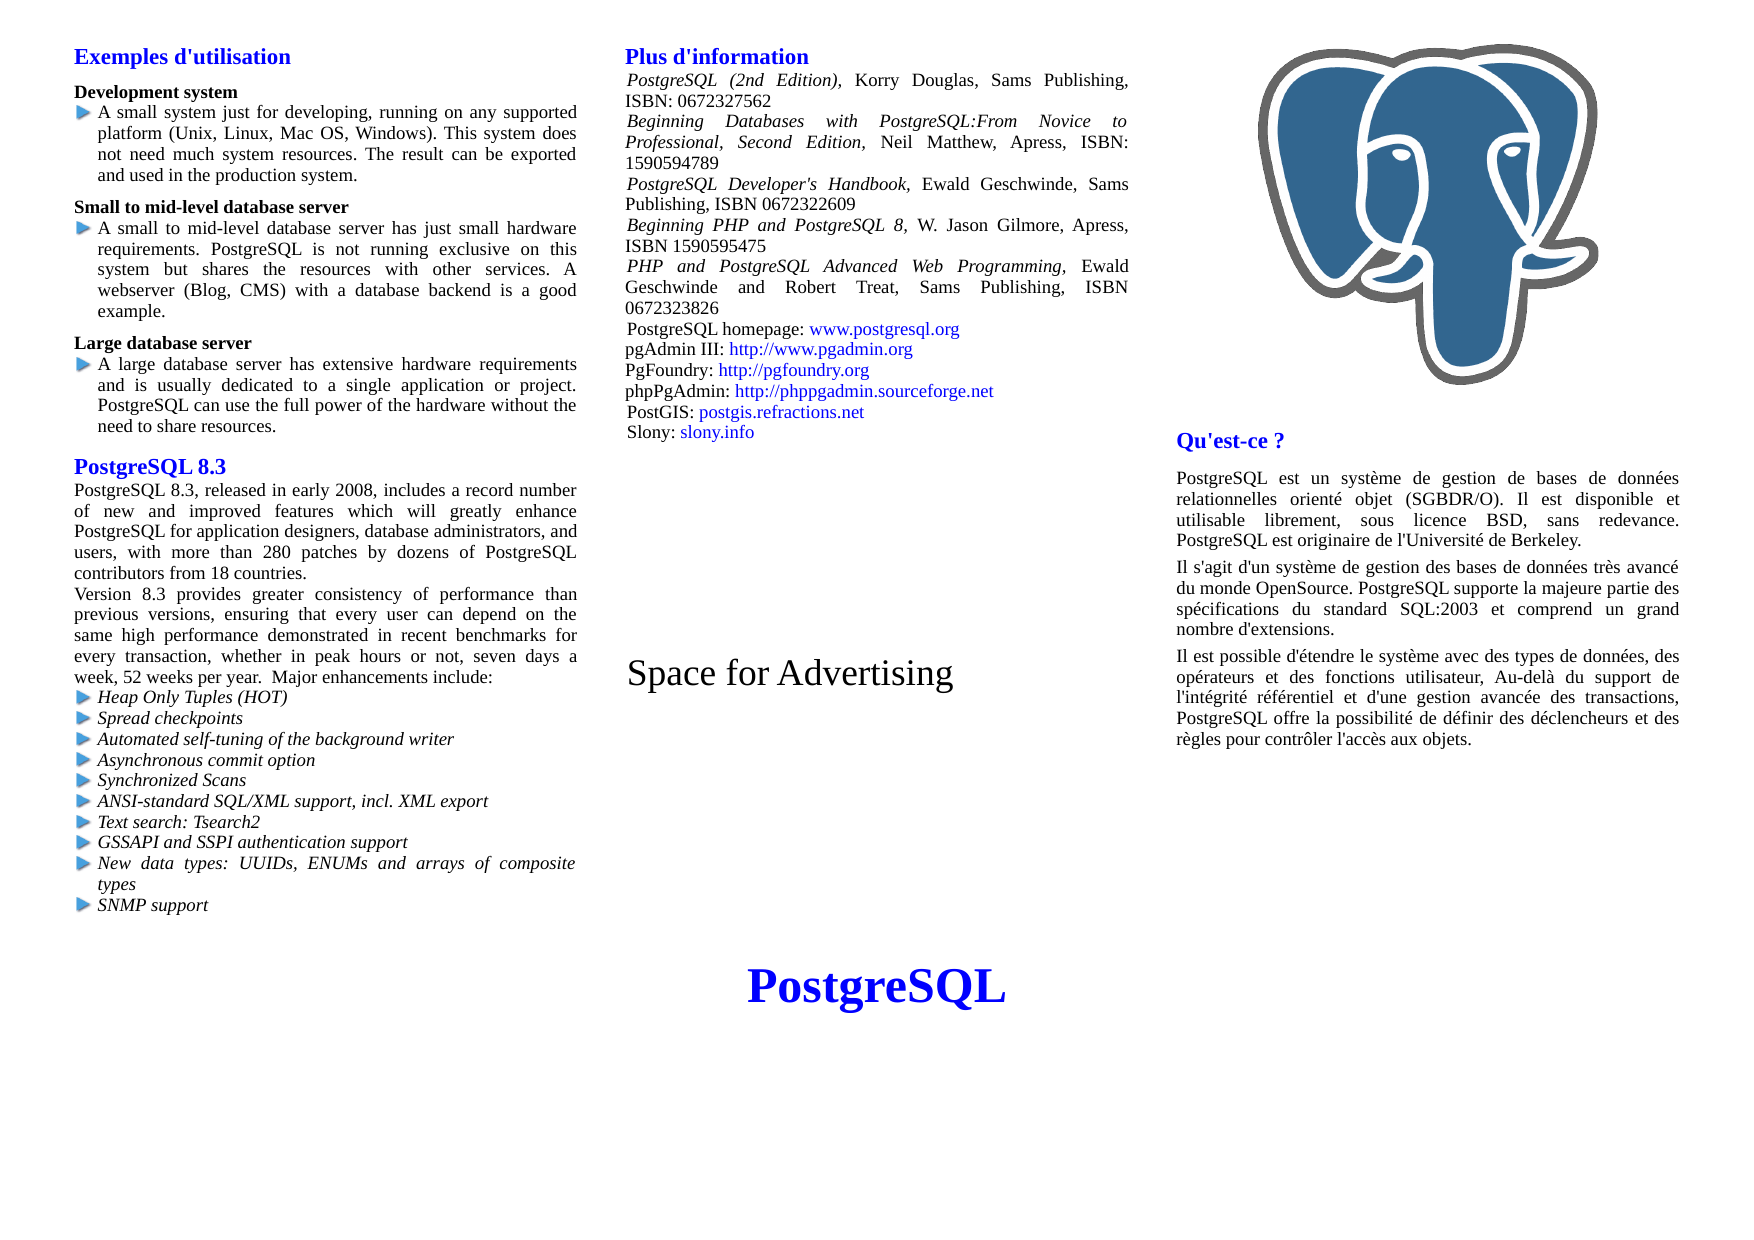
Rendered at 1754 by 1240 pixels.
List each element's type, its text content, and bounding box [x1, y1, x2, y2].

picture [75, 730, 93, 748]
text Plus d'information [625, 44, 1129, 70]
text PostgreSQL homepage: www.postgresql.org [625, 318, 1129, 339]
subtitle PostgreSQL [625, 958, 1129, 1013]
text phpPgAdmin: http://phppgadmin.sourceforge.net [625, 381, 1129, 401]
picture [75, 833, 93, 852]
picture [75, 854, 93, 873]
text Slony: slony.info [625, 422, 1129, 443]
list A small system just for developing, running on any supported platform (Unix, Linux, Mac OS, Windows). This system does not need much system resources. The result can be exported and used in the production system. [74, 102, 578, 185]
text Exemples d'utilisation [74, 44, 578, 70]
list Text search: Tsearch2 [74, 811, 578, 832]
text PostgreSQL 8.3, released in early 2008, includes a record number of new and improved features which will greatly enhance PostgreSQL for application designers, database administrators, and users, with more than 280 patches by dozens of PostgreSQL contributors from 18 countries. [74, 480, 578, 583]
picture [75, 355, 93, 374]
list Asynchronous commit option [74, 749, 578, 770]
list Spread checkpoints [74, 708, 578, 728]
picture [75, 103, 93, 122]
text Large database server [74, 333, 578, 354]
text PostgreSQL est un système de gestion de bases de données relationnelles orienté objet (SGBDR/O). Il est disponible et utilisable librement, sous licence BSD, sans redevance. PostgreSQL est originaire de l'Université de Berkeley. [1176, 468, 1680, 551]
text PostgreSQL (2nd Edition), Korry Douglas, Sams Publishing, ISBN: 0672327562 [625, 70, 1129, 111]
picture [75, 792, 93, 810]
text Beginning Databases with PostgreSQL:From Novice to Professional, Second Edition, Neil Matthew, Apress, ISBN: 1590594789 [625, 111, 1129, 173]
picture [75, 750, 93, 769]
list Heap Only Tuples (HOT) [74, 687, 578, 708]
text Il s'agit d'un système de gestion des bases de données très avancé du monde OpenSource. PostgreSQL supporte la majeure partie des spécifications du standard SQL:2003 et comprend un grand nombre d'extensions. [1176, 557, 1680, 640]
subtitle Qu'est-ce ? [1176, 428, 1680, 453]
text Small to mid-level database server [74, 197, 578, 218]
list SNMP support [74, 894, 578, 915]
text Il est possible d'étendre le système avec des types de données, des opérateurs et des fonctions utilisateur, Au-delà du support de l'intégrité référentiel et d'une gestion avancée des transactions, PostgreSQL offre la possibilité de définir des déclencheurs et des règles pour contrôler l'accès aux objets. [1176, 646, 1680, 749]
picture [75, 771, 93, 790]
text pgAdmin III: http://www.pgadmin.org [625, 339, 1129, 360]
list Automated self-tuning of the background writer [74, 728, 578, 749]
text PostGIS: postgis.refractions.net [625, 401, 1129, 422]
text PostgreSQL Developer's Handbook, Ewald Geschwinde, Sams Publishing, ISBN 0672322609 [625, 173, 1129, 215]
picture [75, 709, 93, 727]
list Synchronized Scans [74, 770, 578, 791]
list ANSI-standard SQL/XML support, incl. XML export [74, 791, 578, 811]
list A small to mid-level database server has just small hardware requirements. PostgreSQL is not running exclusive on this system but shares the resources with other services. A webserver (Blog, CMS) with a database backend is a good example. [74, 218, 578, 321]
text Version 8.3 provides greater consistency of performance than previous versions, ensuring that every user can depend on the same high performance demonstrated in recent benchmarks for every transaction, whether in peak hours or not, seven days a week, 52 weeks per year. Major enhancements include: [74, 583, 578, 687]
text Space for Advertising [625, 652, 1129, 694]
picture [75, 895, 93, 914]
picture [75, 219, 93, 237]
list A large database server has extensive hardware requirements and is usually dedicated to a single application or project. PostgreSQL can use the full power of the hardware without the need to share resources. [74, 354, 578, 437]
picture [75, 813, 93, 831]
text PgFoundry: http://pgfoundry.org [625, 360, 1129, 381]
text PostgreSQL 8.3 [74, 454, 578, 480]
list New data types: UUIDs, ENUMs and arrays of composite types [74, 853, 578, 894]
list GSSAPI and SSPI authentication support [74, 832, 578, 853]
text PHP and PostgreSQL Advanced Web Programming, Ewald Geschwinde and Robert Treat, Sams Publishing, ISBN 0672323826 [625, 256, 1129, 318]
picture [75, 688, 93, 707]
text Beginning PHP and PostgreSQL 8, W. Jason Gilmore, Apress, ISBN 1590595475 [625, 215, 1129, 256]
picture [1258, 44, 1599, 385]
text Development system [74, 81, 578, 102]
